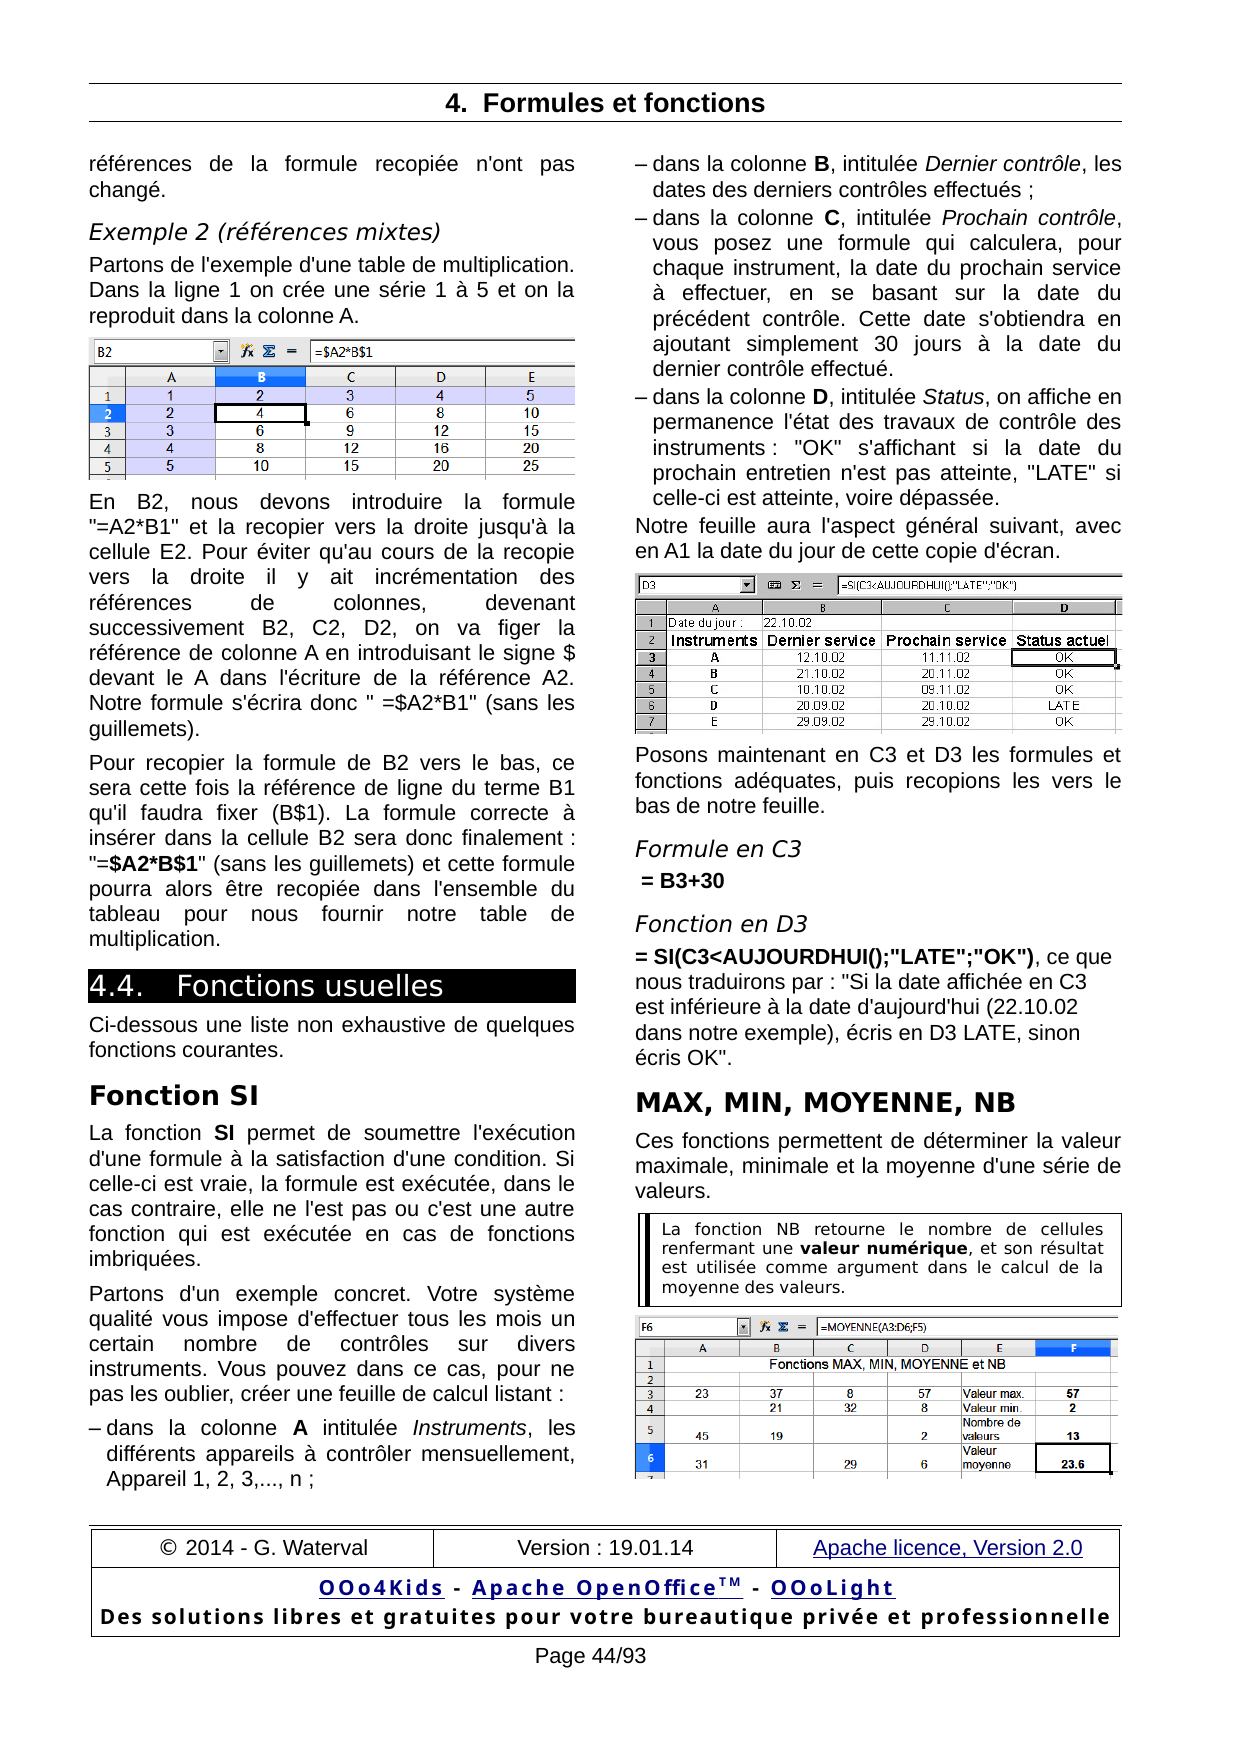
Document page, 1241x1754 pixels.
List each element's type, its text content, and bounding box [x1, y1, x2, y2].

list dans la colonne C, intitulée Prochain contrôle, vous posez une formule qui calculera, pour chaque instrument, la date du prochain service à effectuer, en se basant sur la date du précédent contrôle. Cette date s'obtiendra en ajoutant simplement 30 jours à la date du dernier contrôle effectué. [635, 205, 1122, 381]
text références de la formule recopiée n'ont pas changé. [88, 151, 576, 202]
subtitle Fonction SI [88, 1080, 576, 1111]
text Ci-dessous une liste non exhaustive de quelques fonctions courantes. [88, 1012, 576, 1062]
subtitle Fonctions usuelles [88, 969, 576, 1003]
list dans la colonne B, intitulée Dernier contrôle, les dates des derniers contrôles effectués ; [635, 151, 1122, 202]
text La fonction SI permet de soumettre l'exécution d'une formule à la satisfaction d'une condition. Si celle-ci est vraie, la formule est exécutée, dans le cas contraire, elle ne l'est pas ou c'est une autre fonction qui est exécutée en cas de fonctions imbriquées. [88, 1120, 576, 1272]
text Partons d'un exemple concret. Votre système qualité vous impose d'effectuer tous les mois un certain nombre de contrôles sur divers instruments. Vous pouvez dans ce cas, pour ne pas les oublier, créer une feuille de calcul listant : [88, 1280, 576, 1406]
text Partons de l'exemple d'une table de multiplication. Dans la ligne 1 on crée une série 1 à 5 et on la reproduit dans la colonne A. [88, 252, 576, 328]
subtitle MAX, MIN, MOYENNE, NB [635, 1088, 1122, 1119]
subtitle Fonction en D3 [635, 911, 1122, 938]
text Notre feuille aura l'aspect général suivant, avec en A1 la date du jour de cette copie d'écran. [635, 513, 1122, 563]
table_header La fonction NB retourne le nombre de cellules renfermant une valeur numérique, et son résultat est utilisée comme argument dans le calcul de la moyenne des valeurs. [650, 1214, 1121, 1306]
text En B2, nous devons introduire la formule "=A2*B1" et la recopier vers la droite jusqu'à la cellule E2. Pour éviter qu'au cours de la recopie vers la droite il y ait incrémentation des références de colonnes, devenant successivement B2, C2, D2, on va figer la référence de colonne A en introduisant le signe $ devant le A dans l'écriture de la référence A2. Notre formule s'écrira donc " =$A2*B1" (sans les guillemets). [88, 489, 576, 741]
subtitle Exemple 2 (références mixtes) [88, 219, 576, 246]
text Ces fonctions permettent de déterminer la valeur maximale, minimale et la moyenne d'une série de valeurs. [635, 1128, 1122, 1204]
text = SI(C3<AUJOURDHUI();"LATE";"OK"), ce que nous traduirons par : "Si la date affichée en C3 est inférieure à la date d'aujourd'hui (22.10.02 dans notre exemple), écris en D3 LATE, sinon écris OK". [635, 944, 1122, 1070]
text = B3+30 [635, 868, 1122, 893]
text Posons maintenant en C3 et D3 les formules et fonctions adéquates, puis recopions les vers le bas de notre feuille. [635, 742, 1122, 818]
picture [634, 572, 1123, 734]
list dans la colonne D, intitulée Status, on affiche en permanence l'état des travaux de contrôle des instruments : "OK" s'affichant si la date du prochain entretien n'est pas atteinte, "LATE" si celle-ci est atteinte, voire dépassée. [635, 384, 1122, 510]
text Pour recopier la formule de B2 vers le bas, ce sera cette fois la référence de ligne du terme B1 qu'il faudra fixer (B$1). La formule correcte à insérer dans la cellule B2 sera donc finalement : "=$A2*B$1" (sans les guillemets) et cette formule pourra alors être recopiée dans l'ensemble du tableau pour nous fournir notre table de multiplication. [88, 749, 576, 951]
list dans la colonne A intitulée Instruments, les différents appareils à contrôler mensuellement, Appareil 1, 2, 3,..., n ; [88, 1415, 576, 1491]
subtitle Formule en C3 [635, 836, 1122, 862]
